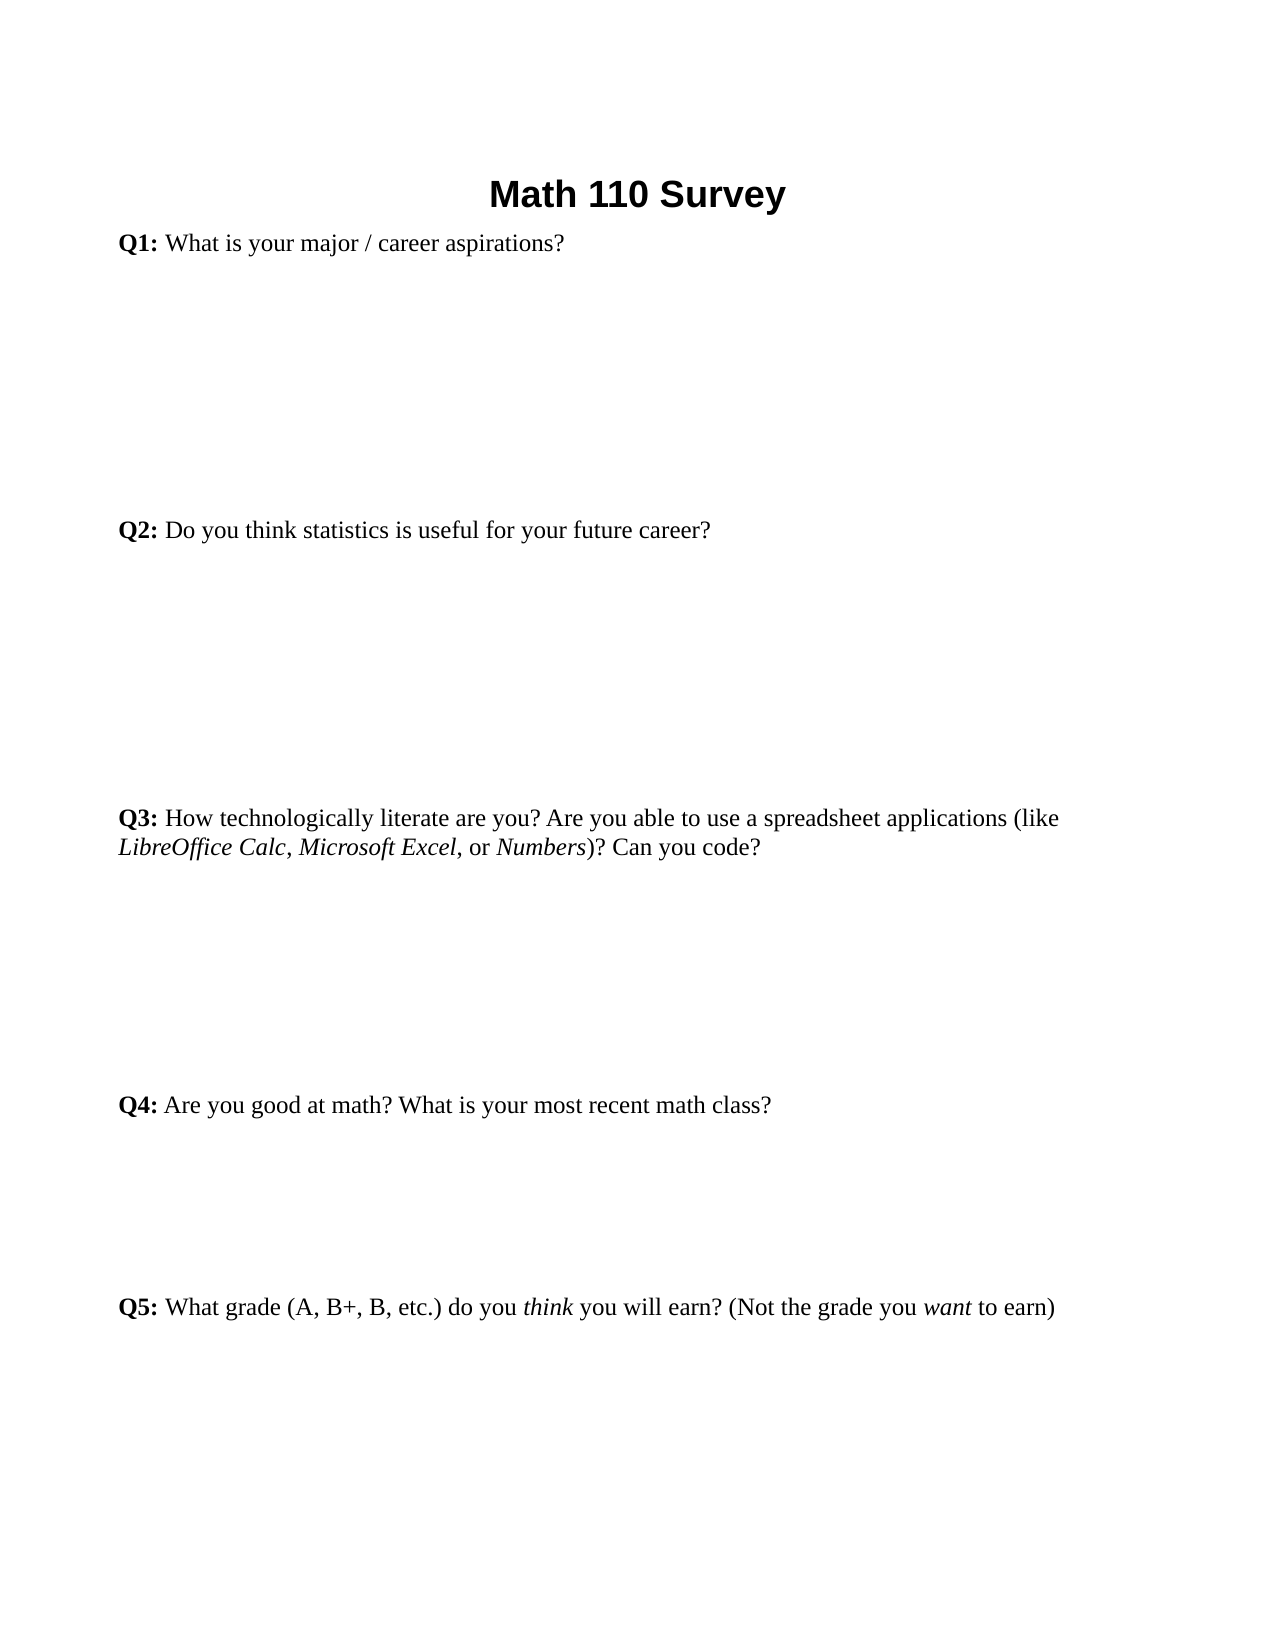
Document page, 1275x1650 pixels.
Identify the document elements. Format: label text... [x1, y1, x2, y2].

text Q3: How technologically literate are you? Are you able to use a spreadsheet applications (like LibreOffice Calc, Microsoft Excel, or Numbers)? Can you code? [118, 803, 1157, 861]
text Q4: Are you good at math? What is your most recent math class? [118, 1091, 1157, 1119]
text Q1: What is your major / career aspirations? [118, 228, 1157, 257]
text Q5: What grade (A, B+, B, etc.) do you think you will earn? (Not the grade you want to earn) [118, 1292, 1157, 1321]
subtitle Math 110 Survey [118, 172, 1157, 216]
text Q2: Do you think statistics is useful for your future career? [118, 516, 1157, 544]
